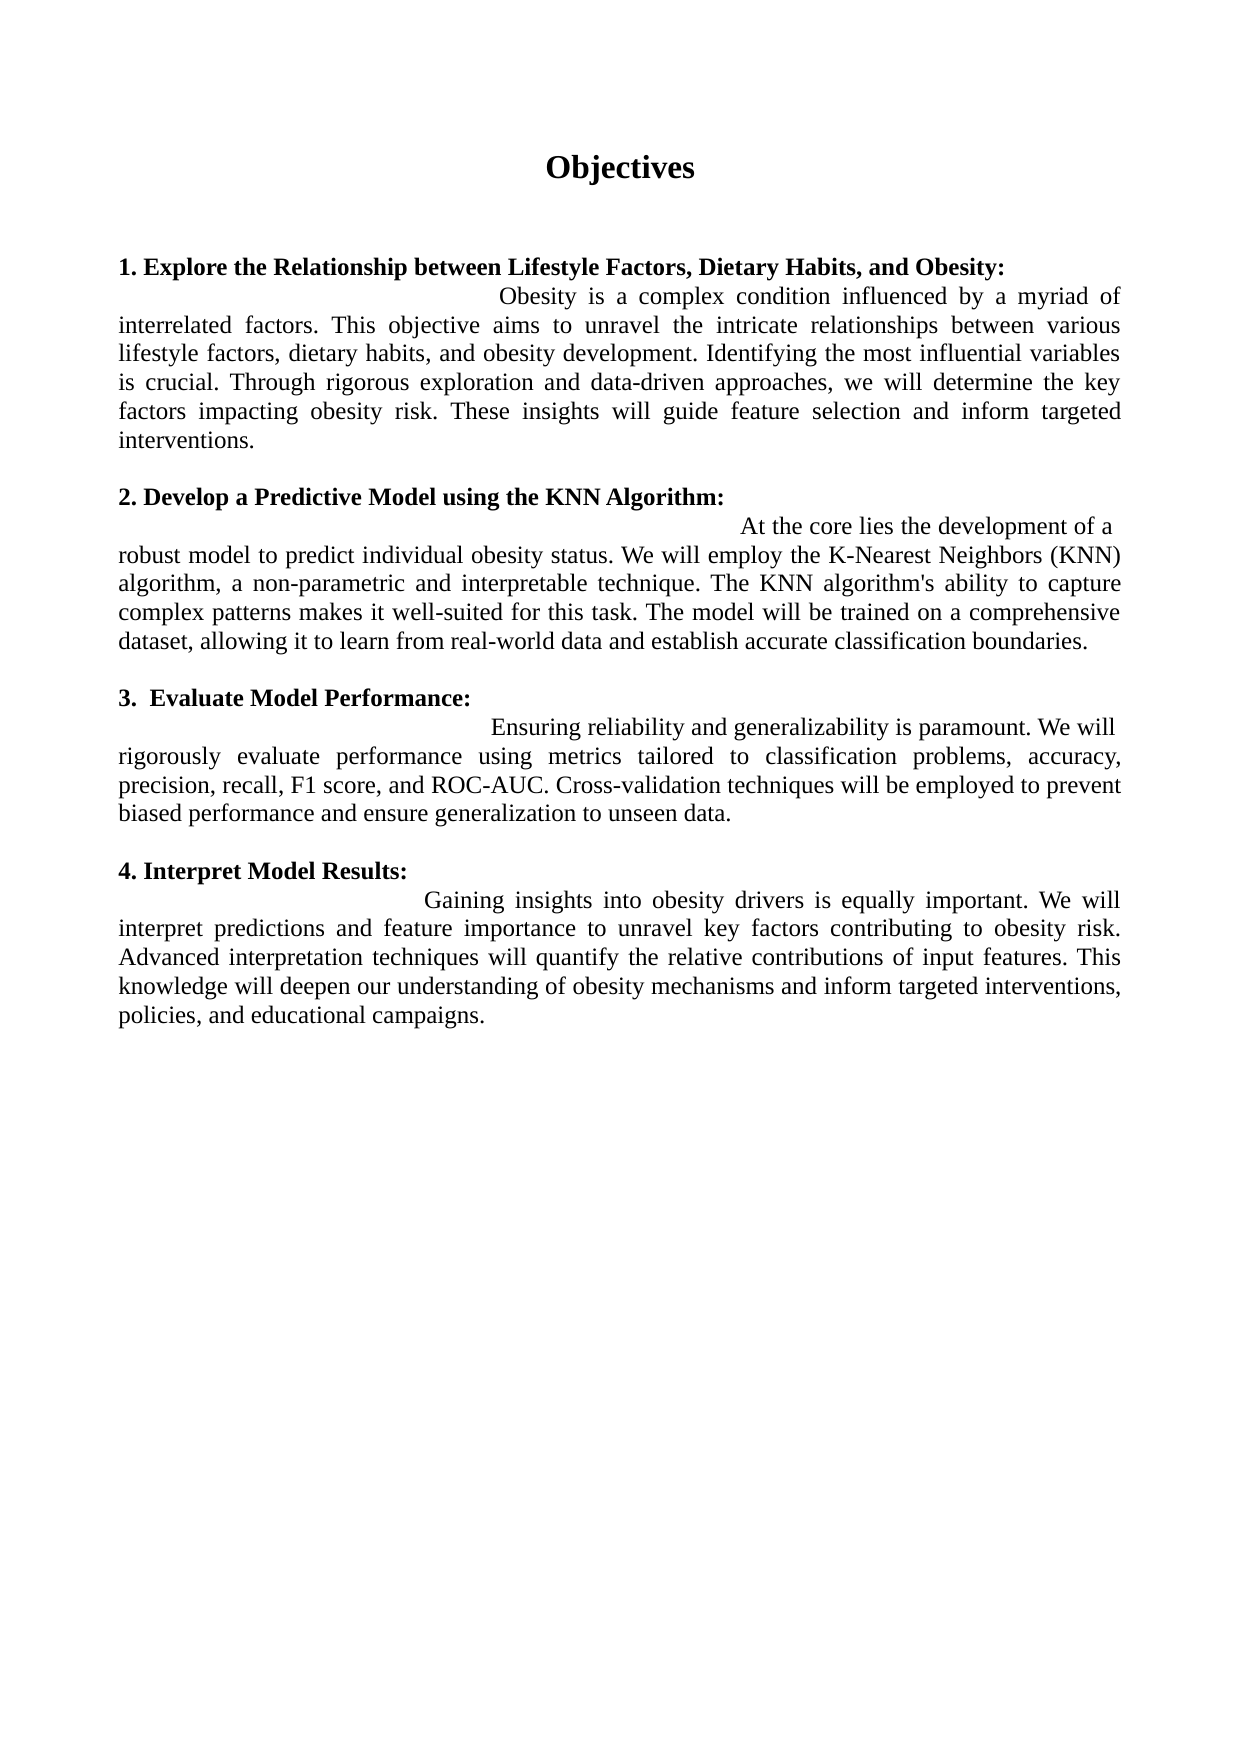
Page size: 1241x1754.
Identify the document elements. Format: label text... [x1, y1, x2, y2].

text Gaining insights into obesity drivers is equally important. We will interpret predictions and feature importance to unravel key factors contributing to obesity risk. Advanced interpretation techniques will quantify the relative contributions of input features. This knowledge will deepen our understanding of obesity mechanisms and inform targeted interventions, policies, and educational campaigns. [118, 885, 1122, 1028]
text Objectives [118, 147, 1122, 185]
text 4. Interpret Model Results: [118, 856, 1122, 885]
text 2. Develop a Predictive Model using the KNN Algorithm: [118, 482, 1122, 511]
text Ensuring reliability and generalizability is paramount. We will rigorously evaluate performance using metrics tailored to classification problems, accuracy, precision, recall, F1 score, and ROC-AUC. Cross-validation techniques will be employed to prevent biased performance and ensure generalization to unseen data. [118, 712, 1122, 827]
text 3. Evaluate Model Performance: [118, 683, 1122, 712]
text At the core lies the development of a robust model to predict individual obesity status. We will employ the K-Nearest Neighbors (KNN) algorithm, a non-parametric and interpretable technique. The KNN algorithm's ability to capture complex patterns makes it well-suited for this task. The model will be trained on a comprehensive dataset, allowing it to learn from real-world data and establish accurate classification boundaries. [118, 511, 1122, 655]
text 1. Explore the Relationship between Lifestyle Factors, Dietary Habits, and Obesity: Obesity is a complex condition influenced by a myriad of interrelated factors. This objective aims to unravel the intricate relationships between various lifestyle factors, dietary habits, and obesity development. Identifying the most influential variables is crucial. Through rigorous exploration and data-driven approaches, we will determine the key factors impacting obesity risk. These insights will guide feature selection and inform targeted interventions. [118, 252, 1122, 453]
